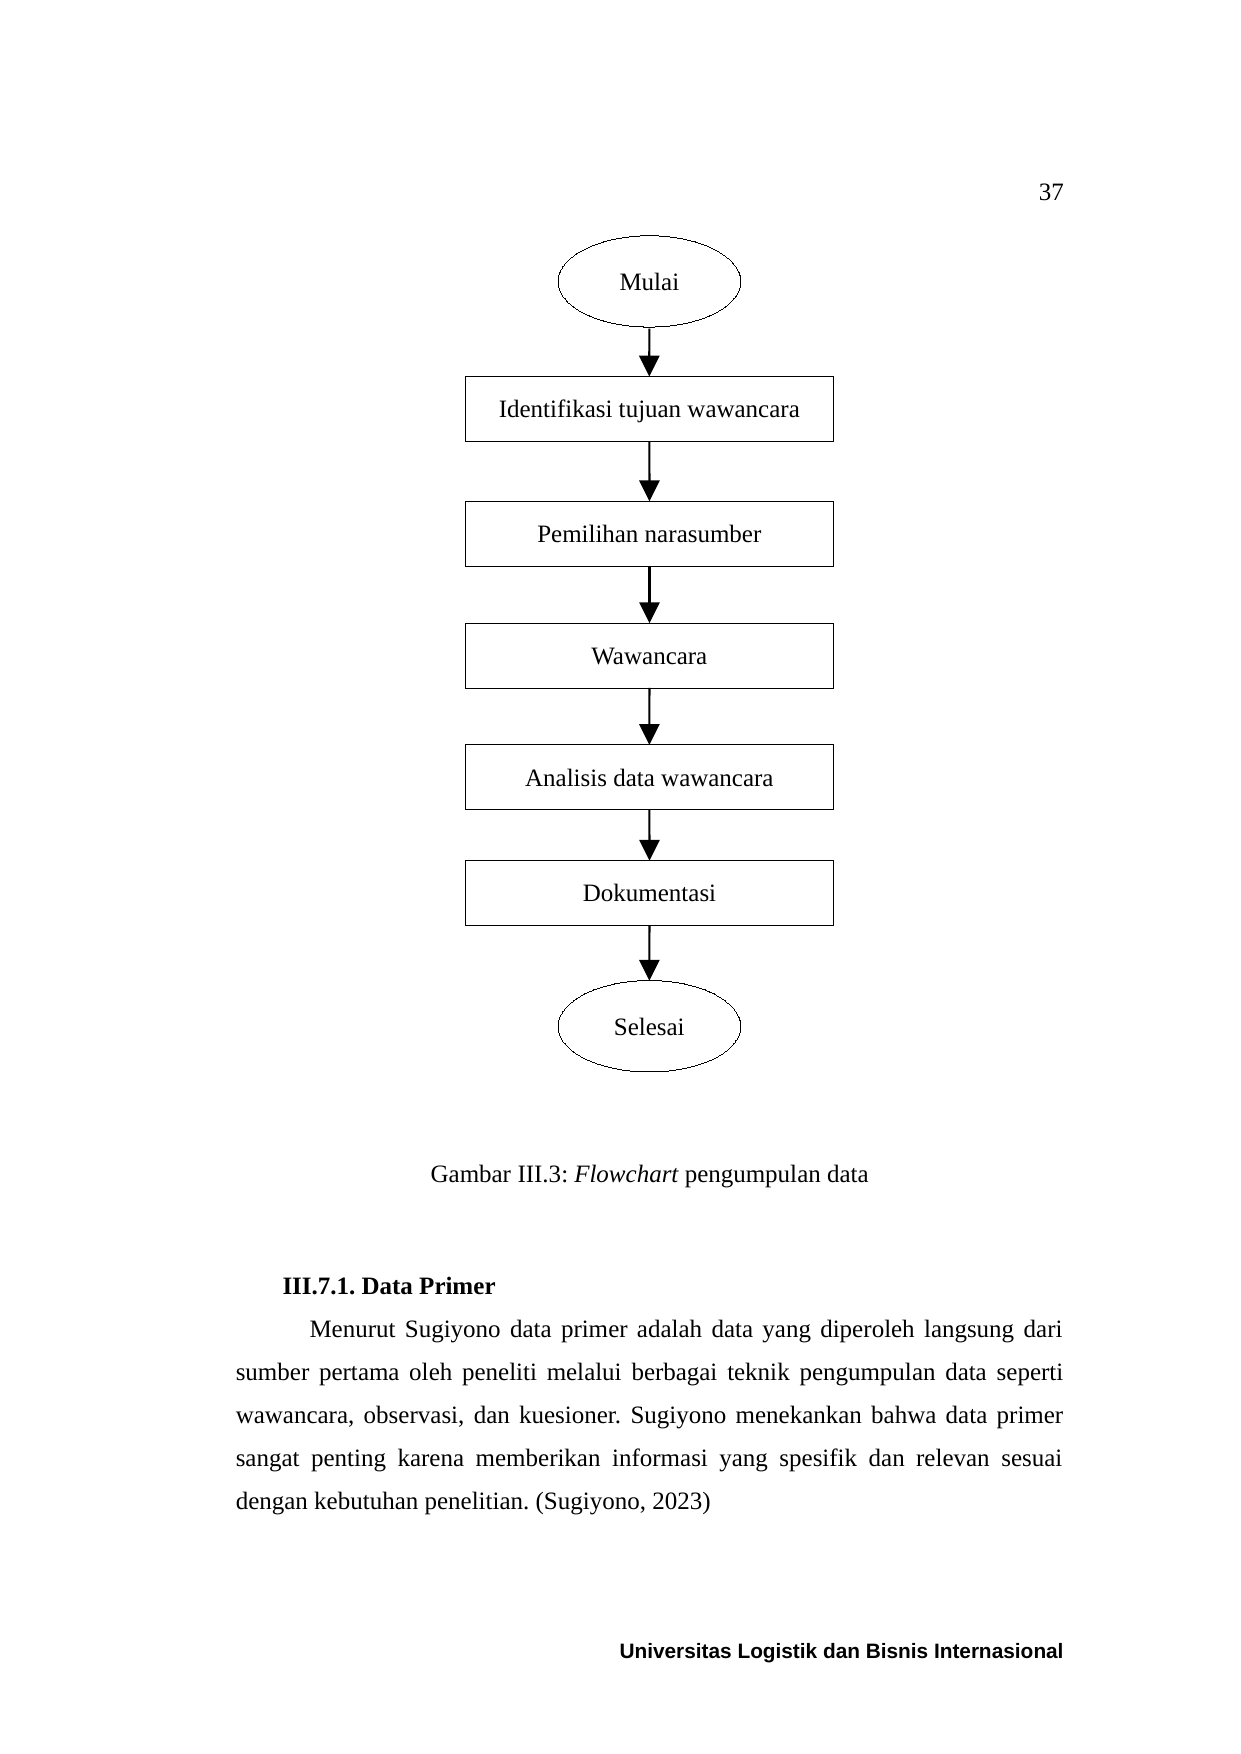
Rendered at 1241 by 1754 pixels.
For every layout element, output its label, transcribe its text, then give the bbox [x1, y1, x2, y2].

subtitle Data primer [282, 1271, 1063, 1299]
text Menurut Sugiyono data primer adalah data yang diperoleh langsung dari sumber pertama oleh peneliti melalui berbagai teknik pengumpulan data seperti wawancara, observasi, dan kuesioner. Sugiyono menekankan bahwa data primer sangat penting karena memberikan informasi yang spesifik dan relevan sesuai dengan kebutuhan penelitian. (Sugiyono, 2023) [236, 1314, 1063, 1515]
text Gambar III.3: Flowchart pengumpulan data [378, 265, 920, 1188]
